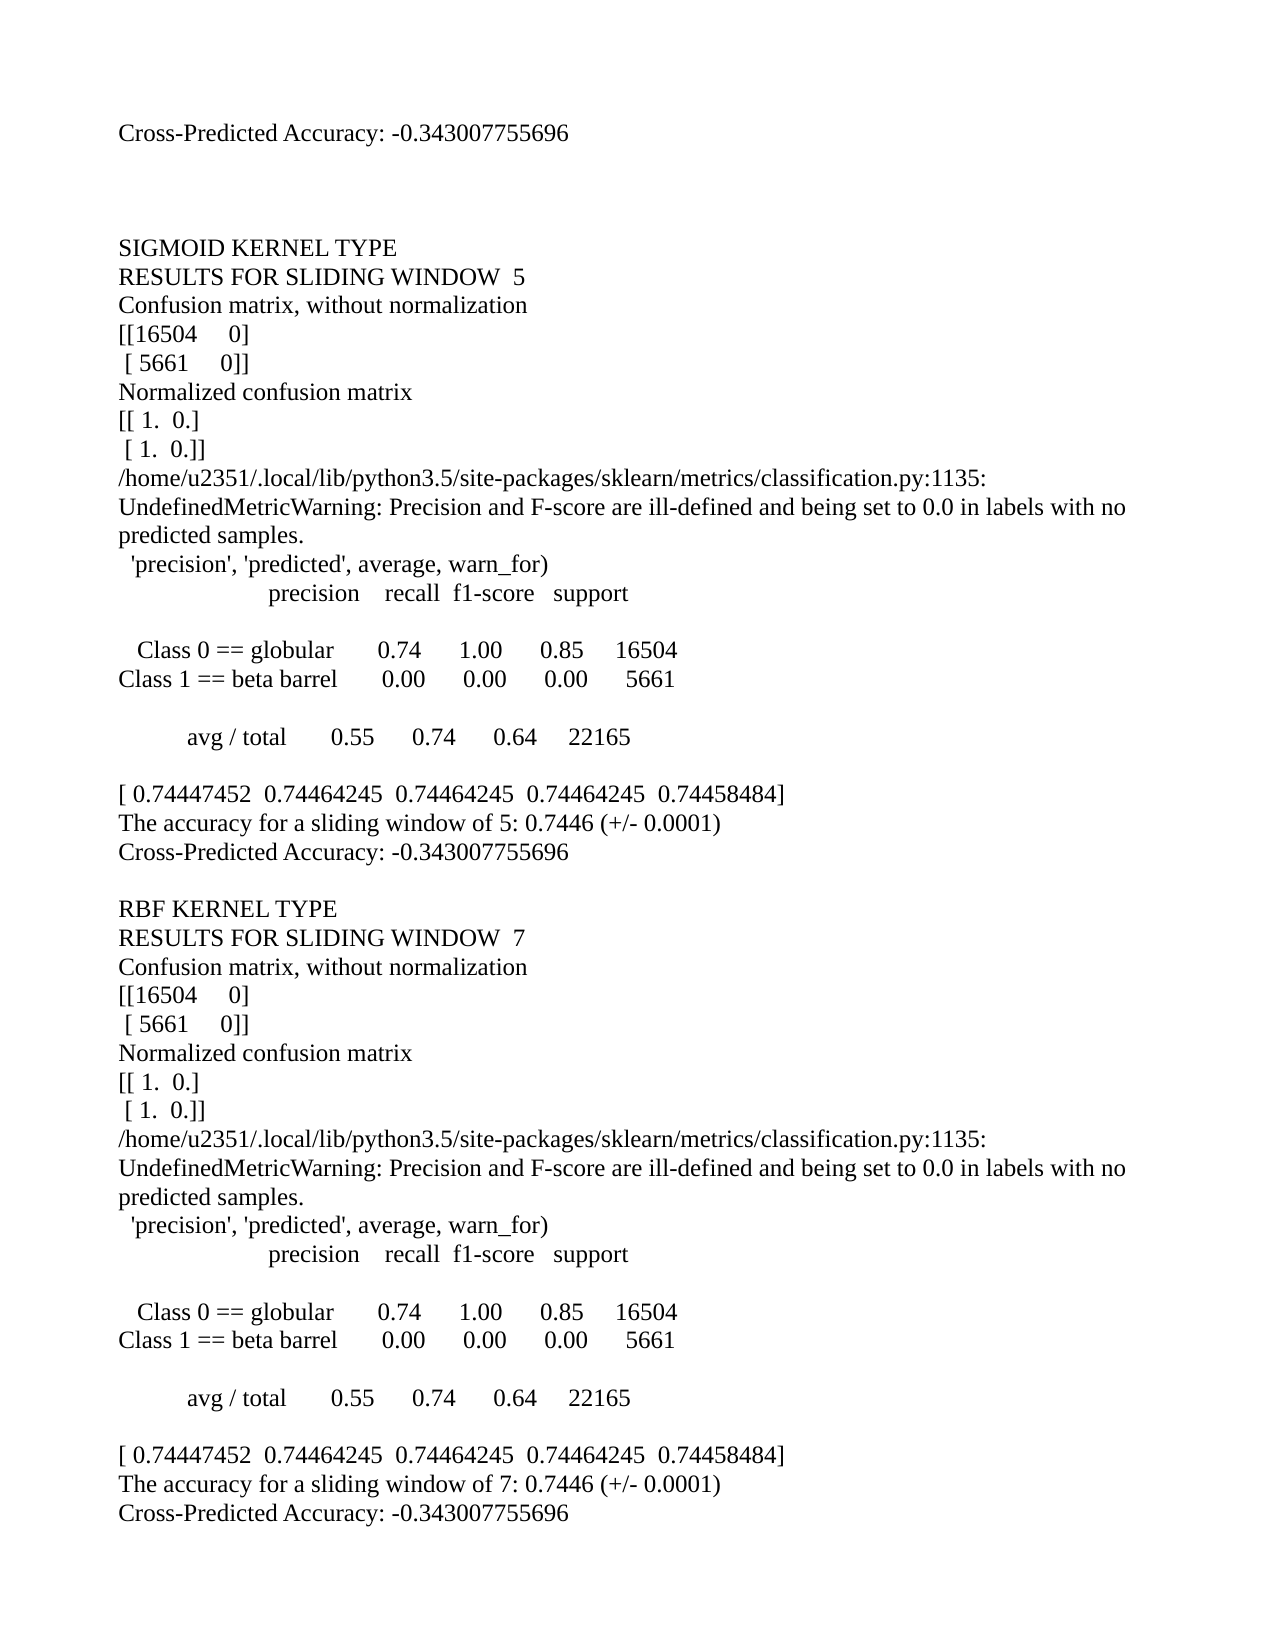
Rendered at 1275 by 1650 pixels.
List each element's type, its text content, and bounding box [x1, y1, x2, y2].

text RESULTS FOR SLIDING WINDOW 5 [118, 262, 1157, 291]
text Normalized confusion matrix [118, 1038, 1157, 1067]
text 'precision', 'predicted', average, warn_for) [118, 549, 1157, 578]
text The accuracy for a sliding window of 5: 0.7446 (+/- 0.0001) [118, 808, 1157, 837]
text Class 1 == beta barrel 0.00 0.00 0.00 5661 [118, 664, 1157, 693]
text RESULTS FOR SLIDING WINDOW 7 [118, 923, 1157, 952]
text Confusion matrix, without normalization [118, 952, 1157, 981]
text Cross-Predicted Accuracy: -0.343007755696 [118, 118, 1157, 147]
text The accuracy for a sliding window of 7: 0.7446 (+/- 0.0001) [118, 1469, 1157, 1498]
text Class 0 == globular 0.74 1.00 0.85 16504 [118, 1297, 1157, 1326]
text precision recall f1-score support [118, 578, 1157, 607]
text Normalized confusion matrix [118, 377, 1157, 406]
text [[ 1. 0.] [118, 406, 1157, 434]
text [ 1. 0.]] [118, 1096, 1157, 1124]
text /home/u2351/.local/lib/python3.5/site-packages/sklearn/metrics/classification.py:1135: UndefinedMetricWarning: Precision and F-score are ill-defined and being set to 0.0 in labels with no predicted samples. [118, 463, 1157, 549]
text avg / total 0.55 0.74 0.64 22165 [118, 722, 1157, 751]
text [[16504 0] [118, 319, 1157, 348]
text [ 0.74447452 0.74464245 0.74464245 0.74464245 0.74458484] [118, 1441, 1157, 1469]
text [[16504 0] [118, 981, 1157, 1009]
text 'precision', 'predicted', average, warn_for) [118, 1211, 1157, 1239]
text Confusion matrix, without normalization [118, 291, 1157, 319]
text [ 5661 0]] [118, 1009, 1157, 1038]
text [ 1. 0.]] [118, 434, 1157, 463]
text [ 0.74447452 0.74464245 0.74464245 0.74464245 0.74458484] [118, 779, 1157, 808]
text Cross-Predicted Accuracy: -0.343007755696 [118, 837, 1157, 866]
text Class 1 == beta barrel 0.00 0.00 0.00 5661 [118, 1326, 1157, 1354]
text precision recall f1-score support [118, 1239, 1157, 1268]
text avg / total 0.55 0.74 0.64 22165 [118, 1383, 1157, 1412]
text /home/u2351/.local/lib/python3.5/site-packages/sklearn/metrics/classification.py:1135: UndefinedMetricWarning: Precision and F-score are ill-defined and being set to 0.0 in labels with no predicted samples. [118, 1124, 1157, 1211]
text Class 0 == globular 0.74 1.00 0.85 16504 [118, 636, 1157, 664]
text Cross-Predicted Accuracy: -0.343007755696 [118, 1498, 1157, 1527]
text RBF KERNEL TYPE [118, 894, 1157, 923]
text [ 5661 0]] [118, 348, 1157, 377]
text [[ 1. 0.] [118, 1067, 1157, 1096]
text SIGMOID KERNEL TYPE [118, 233, 1157, 262]
